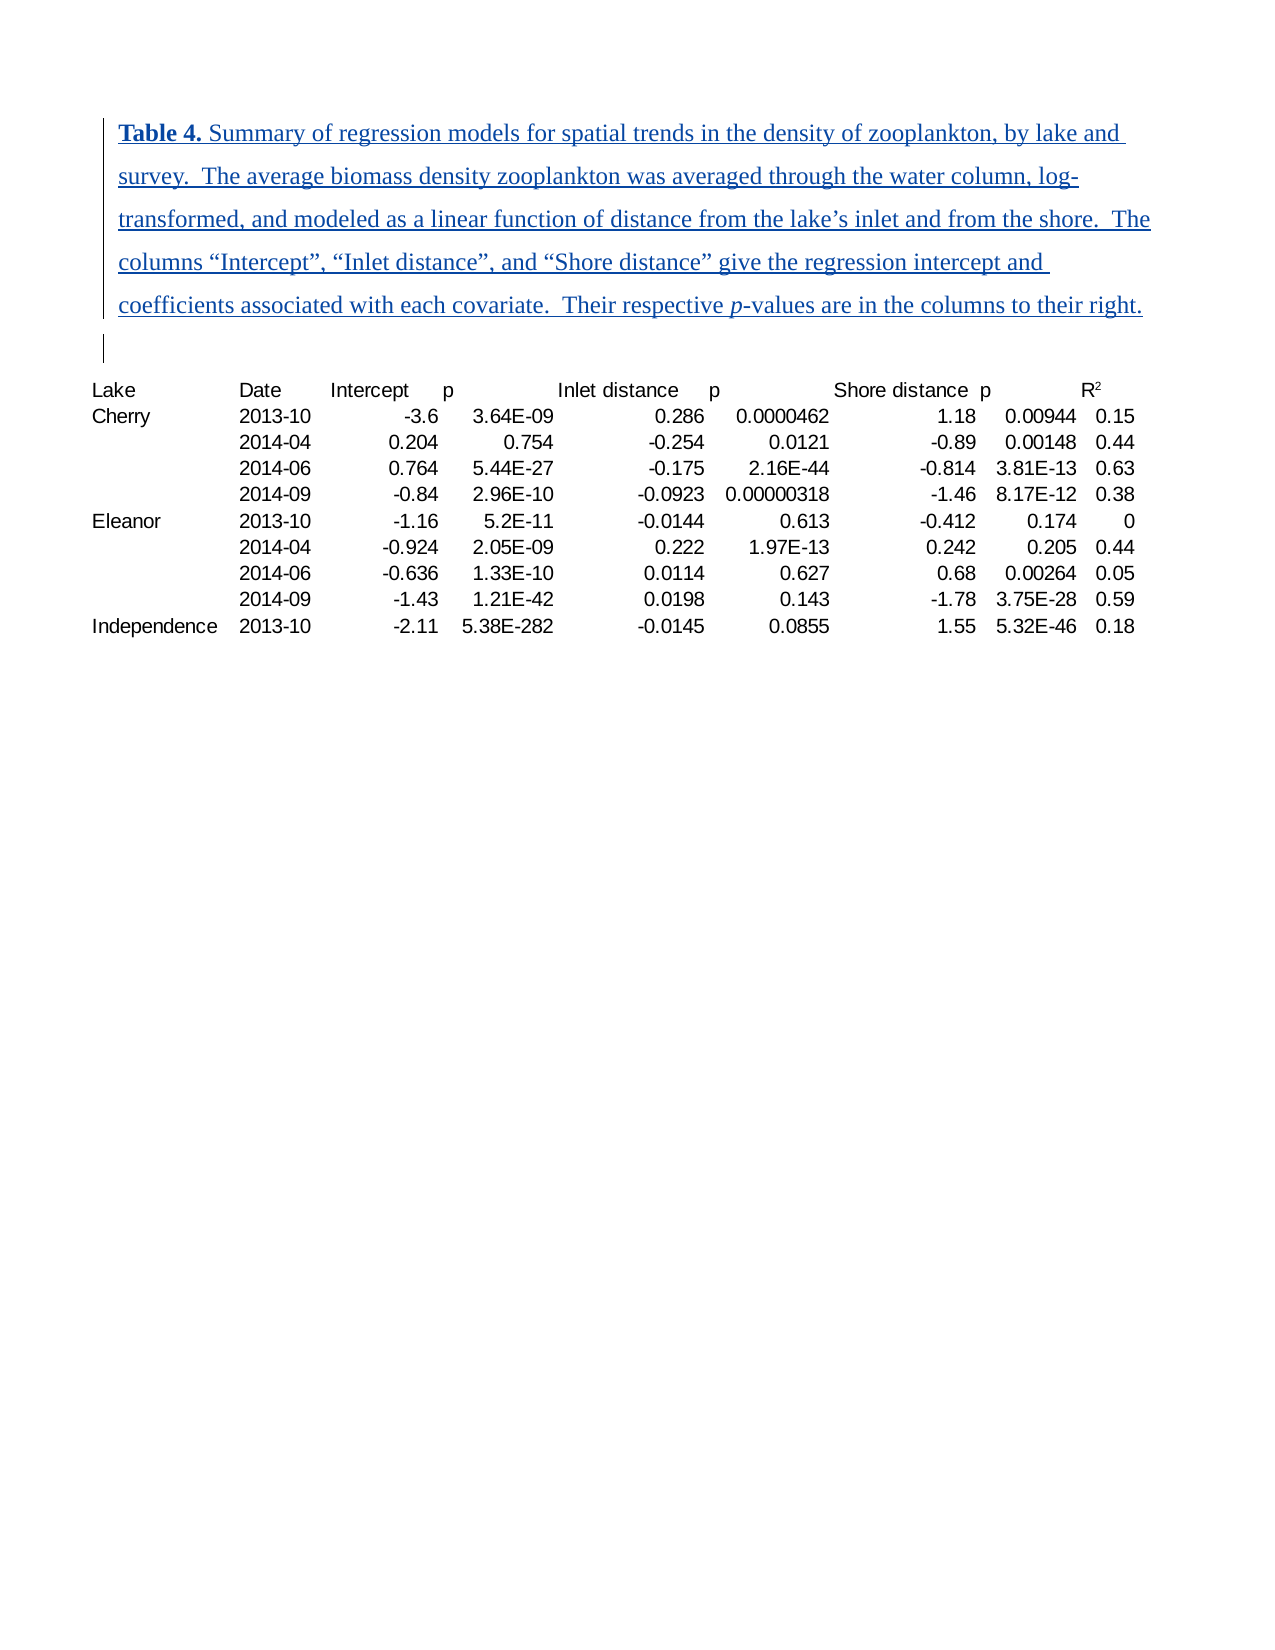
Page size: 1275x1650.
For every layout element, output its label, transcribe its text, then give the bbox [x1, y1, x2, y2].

text Table 4. Summary of regression models for spatial trends in the density of zooplankton, by lake and survey. The average biomass density zooplankton was averaged through the water column, log-transformed, and modeled as a linear function of distance from the lake’s inlet and from the shore. The columns “Intercept”, “Inlet distance”, and “Shore distance” give the regression intercept and coefficients associated with each covariate. Their respective p-values are in the columns to their right. [118, 118, 1157, 319]
